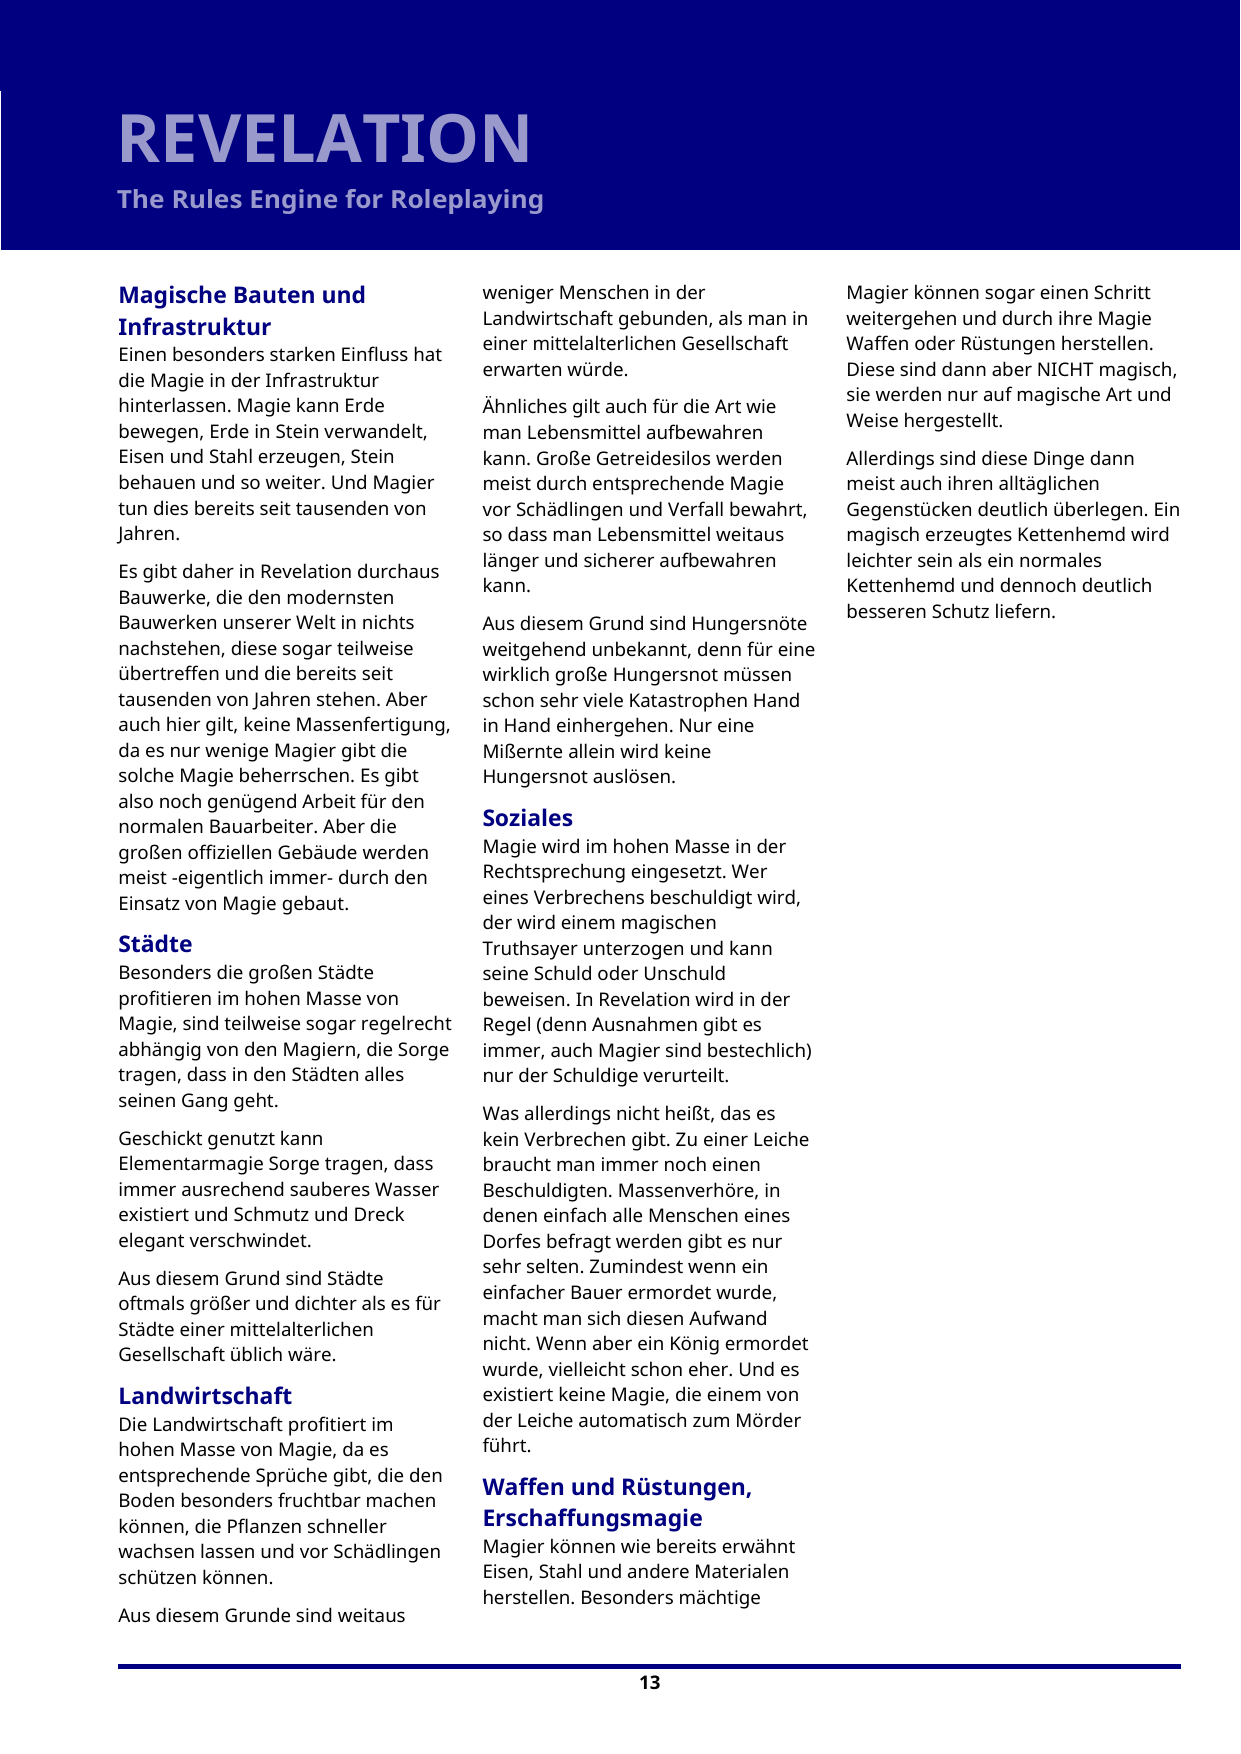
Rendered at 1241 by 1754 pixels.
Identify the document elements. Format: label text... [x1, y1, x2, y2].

text Besonders die großen Städte profitieren im hohen Masse von Magie, sind teilweise sogar regelrecht abhängig von den Magiern, die Sorge tragen, dass in den Städten alles seinen Gang geht. [118, 959, 453, 1113]
text Magier können sogar einen Schritt weitergehen und durch ihre Magie Waffen oder Rüstungen herstellen. Diese sind dann aber NICHT magisch, sie werden nur auf magische Art und Weise hergestellt. [846, 279, 1181, 432]
text Magier können wie bereits erwähnt Eisen, Stahl und andere Materialen herstellen. Besonders mächtige [482, 1533, 817, 1609]
text Es gibt daher in Revelation durchaus Bauwerke, die den modernsten Bauwerken unserer Welt in nichts nachstehen, diese sogar teilweise übertreffen und die bereits seit tausenden von Jahren stehen. Aber auch hier gilt, keine Massenfertigung, da es nur wenige Magier gibt die solche Magie beherrschen. Es gibt also noch genügend Arbeit für den normalen Bauarbeiter. Aber die großen offiziellen Gebäude werden meist -eigentlich immer- durch den Einsatz von Magie gebaut. [118, 558, 453, 916]
text Aus diesem Grund sind Städte oftmals größer und dichter als es für Städte einer mittelalterlichen Gesellschaft üblich wäre. [118, 1265, 453, 1367]
text Die Landwirtschaft profitiert im hohen Masse von Magie, da es entsprechende Sprüche gibt, die den Boden besonders fruchtbar machen können, die Pflanzen schneller wachsen lassen und vor Schädlingen schützen können. [118, 1411, 453, 1590]
text Ähnliches gilt auch für die Art wie man Lebensmittel aufbewahren kann. Große Getreidesilos werden meist durch entsprechende Magie vor Schädlingen und Verfall bewahrt, so dass man Lebensmittel weitaus länger und sicherer aufbewahren kann. [482, 394, 817, 598]
subtitle Landwirtschaft [118, 1380, 453, 1411]
text Geschickt genutzt kann Elementarmagie Sorge tragen, dass immer ausrechend sauberes Wasser existiert und Schmutz und Dreck elegant verschwindet. [118, 1125, 453, 1253]
subtitle Städte [118, 928, 453, 959]
text Was allerdings nicht heißt, das es kein Verbrechen gibt. Zu einer Leiche braucht man immer noch einen Beschuldigten. Massenverhöre, in denen einfach alle Menschen eines Dorfes befragt werden gibt es nur sehr selten. Zumindest wenn ein einfacher Bauer ermordet wurde, macht man sich diesen Aufwand nicht. Wenn aber ein König ermordet wurde, vielleicht schon eher. Und es existiert keine Magie, die einem von der Leiche automatisch zum Mörder führt. [482, 1101, 817, 1458]
subtitle Soziales [482, 802, 817, 833]
text weniger Menschen in der Landwirtschaft gebunden, als man in einer mittelalterlichen Gesellschaft erwarten würde. [482, 279, 817, 381]
text Aus diesem Grunde sind weitaus [118, 1602, 453, 1628]
text Allerdings sind diese Dinge dann meist auch ihren alltäglichen Gegenstücken deutlich überlegen. Ein magisch erzeugtes Kettenhemd wird leichter sein als ein normales Kettenhemd und dennoch deutlich besseren Schutz liefern. [846, 445, 1181, 623]
text Einen besonders starken Einfluss hat die Magie in der Infrastruktur hinterlassen. Magie kann Erde bewegen, Erde in Stein verwandelt, Eisen und Stahl erzeugen, Stein behauen und so weiter. Und Magier tun dies bereits seit tausenden von Jahren. [118, 342, 453, 546]
text Magie wird im hohen Masse in der Rechtsprechung eingesetzt. Wer eines Verbrechens beschuldigt wird, der wird einem magischen Truthsayer unterzogen und kann seine Schuld oder Unschuld beweisen. In Revelation wird in der Regel (denn Ausnahmen gibt es immer, auch Magier sind bestechlich) nur der Schuldige verurteilt. [482, 833, 817, 1088]
subtitle Waffen und Rüstungen, Erschaffungsmagie [482, 1470, 817, 1533]
text Aus diesem Grund sind Hungersnöte weitgehend unbekannt, denn für eine wirklich große Hungersnot müssen schon sehr viele Katastrophen Hand in Hand einhergehen. Nur eine Mißernte allein wird keine Hungersnot auslösen. [482, 611, 817, 789]
subtitle Magische Bauten und Infrastruktur [118, 279, 453, 342]
